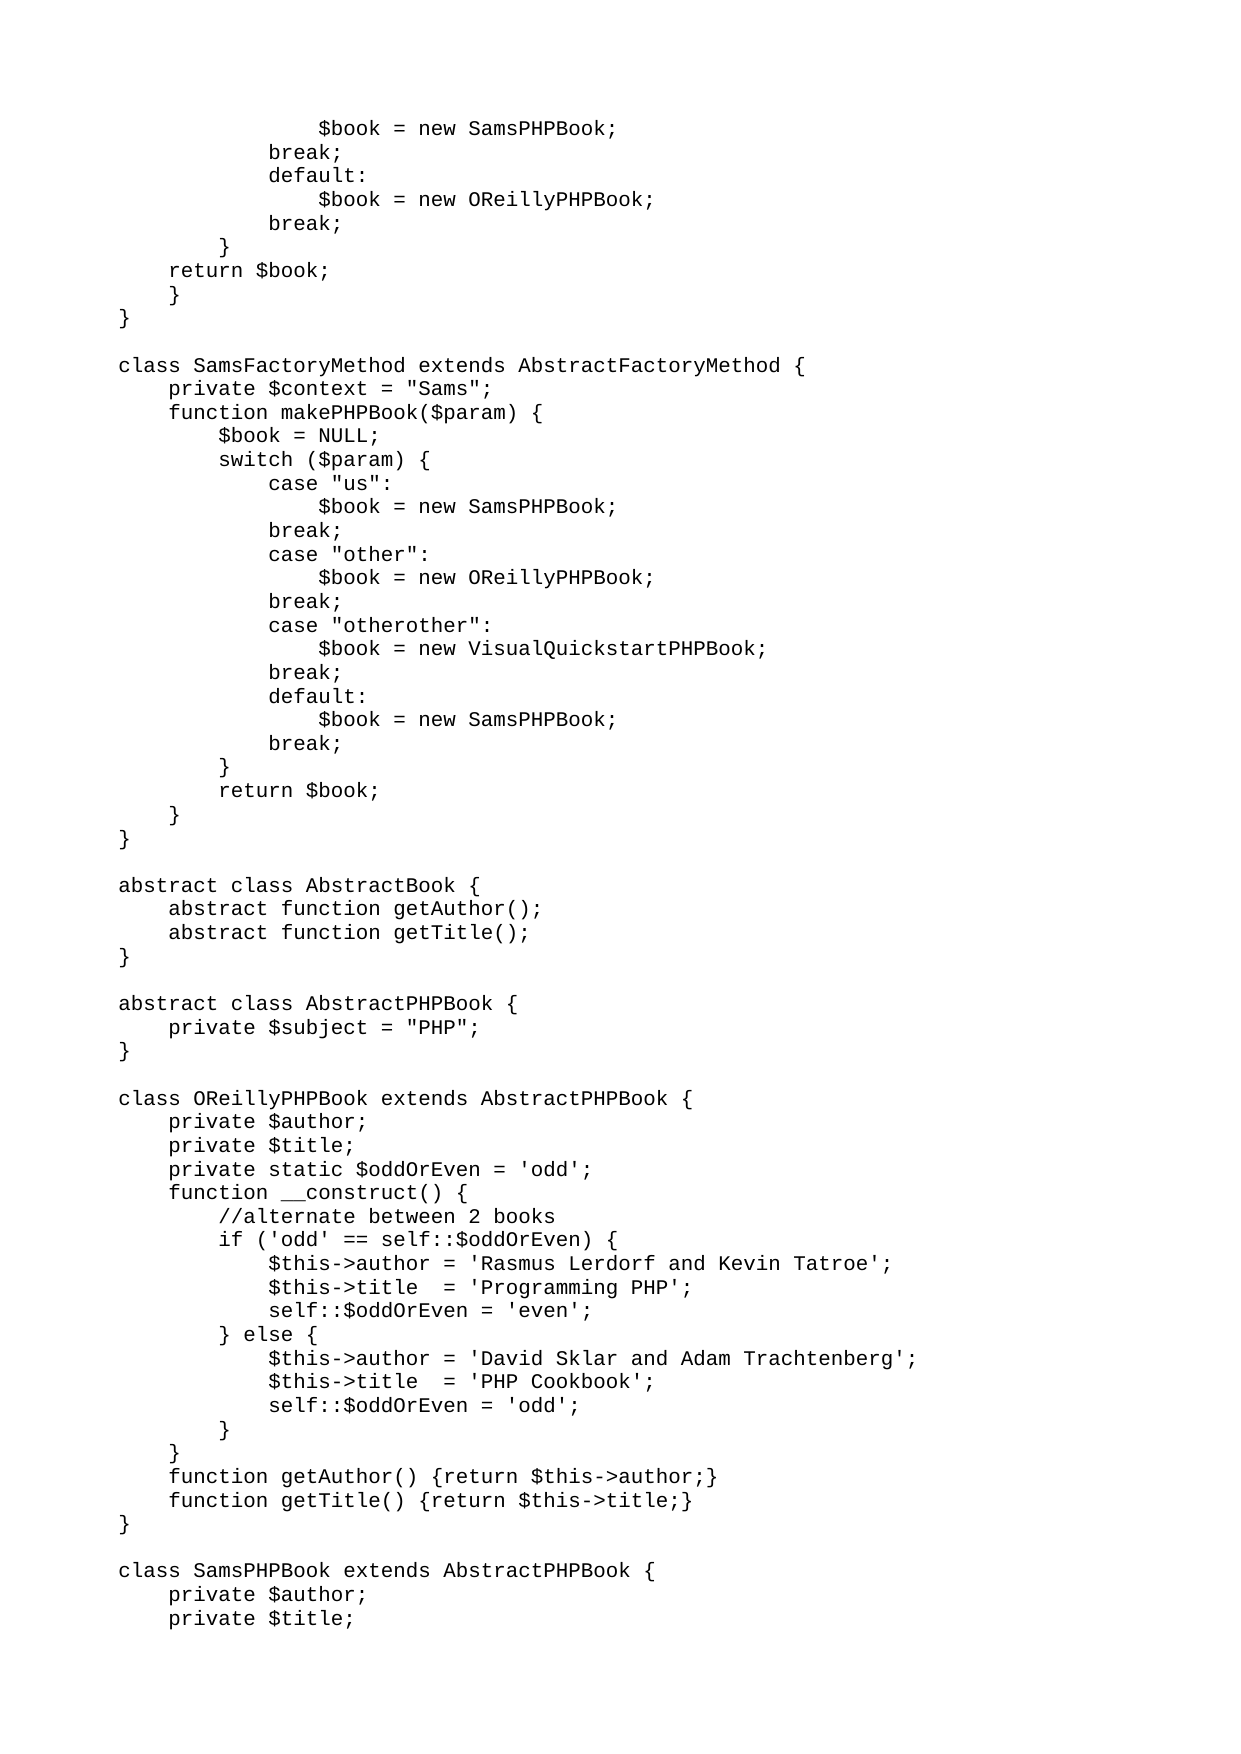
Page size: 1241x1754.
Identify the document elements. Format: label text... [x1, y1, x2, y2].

text $book = new SamsPHPBook; [118, 496, 1122, 520]
text } else { [118, 1324, 1122, 1348]
text } [118, 284, 1122, 307]
text } [118, 1040, 1122, 1064]
text $book = new SamsPHPBook; [118, 118, 1122, 142]
text function makePHPBook($param) { [118, 402, 1122, 426]
text function getAuthor() {return $this->author;} [118, 1466, 1122, 1489]
text break; [118, 662, 1122, 686]
text case "us": [118, 473, 1122, 496]
text break; [118, 213, 1122, 236]
text switch ($param) { [118, 449, 1122, 473]
text default: [118, 165, 1122, 189]
text abstract class AbstractBook { [118, 875, 1122, 898]
text break; [118, 733, 1122, 757]
text //alternate between 2 books [118, 1206, 1122, 1229]
text $book = new OReillyPHPBook; [118, 189, 1122, 213]
text $book = new SamsPHPBook; [118, 709, 1122, 733]
text $book = new VisualQuickstartPHPBook; [118, 638, 1122, 662]
text $book = new OReillyPHPBook; [118, 567, 1122, 591]
text } [118, 827, 1122, 851]
text self::$oddOrEven = 'odd'; [118, 1395, 1122, 1419]
text class SamsPHPBook extends AbstractPHPBook { [118, 1561, 1122, 1584]
text } [118, 804, 1122, 827]
text private $title; [118, 1608, 1122, 1631]
text } [118, 946, 1122, 969]
text default: [118, 686, 1122, 709]
text } [118, 1513, 1122, 1537]
text $this->title = 'Programming PHP'; [118, 1277, 1122, 1300]
text abstract function getAuthor(); [118, 898, 1122, 922]
text private $subject = "PHP"; [118, 1017, 1122, 1040]
text break; [118, 591, 1122, 615]
text break; [118, 520, 1122, 544]
text class SamsFactoryMethod extends AbstractFactoryMethod { [118, 354, 1122, 378]
text return $book; [118, 780, 1122, 804]
text class OReillyPHPBook extends AbstractPHPBook { [118, 1088, 1122, 1111]
text $book = NULL; [118, 426, 1122, 449]
text function getTitle() {return $this->title;} [118, 1489, 1122, 1513]
text $this->author = 'David Sklar and Adam Trachtenberg'; [118, 1348, 1122, 1371]
text private static $oddOrEven = 'odd'; [118, 1158, 1122, 1182]
text private $author; [118, 1111, 1122, 1135]
text if ('odd' == self::$oddOrEven) { [118, 1229, 1122, 1253]
text abstract function getTitle(); [118, 922, 1122, 946]
text $this->author = 'Rasmus Lerdorf and Kevin Tatroe'; [118, 1253, 1122, 1277]
text private $author; [118, 1584, 1122, 1608]
text abstract class AbstractPHPBook { [118, 993, 1122, 1017]
text function __construct() { [118, 1182, 1122, 1206]
text } [118, 1419, 1122, 1442]
text return $book; [118, 260, 1122, 284]
text private $title; [118, 1135, 1122, 1158]
text } [118, 1442, 1122, 1466]
text case "otherother": [118, 615, 1122, 638]
text } [118, 236, 1122, 260]
text } [118, 307, 1122, 331]
text case "other": [118, 544, 1122, 567]
text break; [118, 142, 1122, 165]
text } [118, 757, 1122, 780]
text private $context = "Sams"; [118, 378, 1122, 402]
text self::$oddOrEven = 'even'; [118, 1300, 1122, 1324]
text $this->title = 'PHP Cookbook'; [118, 1371, 1122, 1395]
